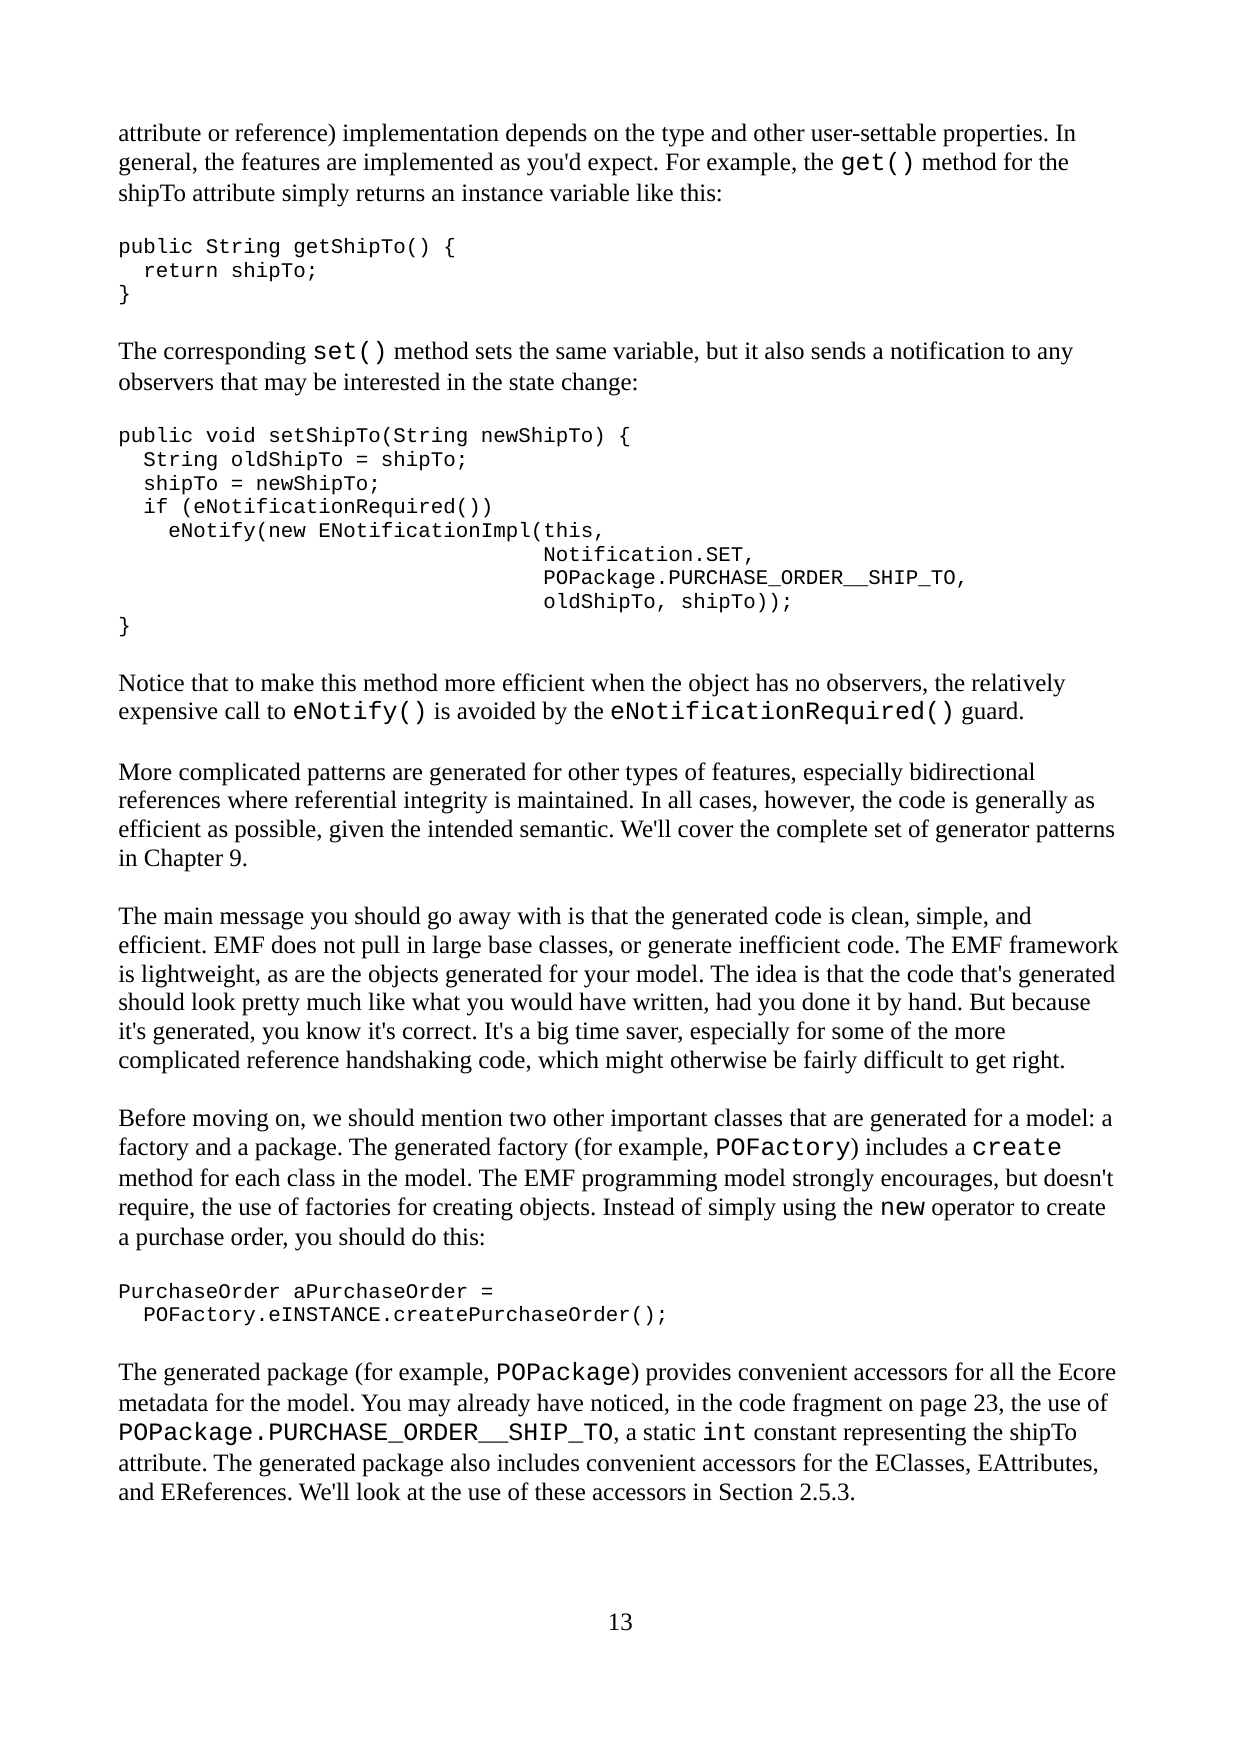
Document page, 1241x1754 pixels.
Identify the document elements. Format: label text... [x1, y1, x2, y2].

table_header attribute or reference) implementation depends on the type and other user-settable properties. In general, the features are implemented as you'd expect. For example, the get() method for the shipTo attribute simply returns an instance variable like this: public String getShipTo() { return shipTo; } The corresponding set() method sets the same variable, but it also sends a notification to any observers that may be interested in the state change: public void setShipTo(String newShipTo) { String oldShipTo = shipTo; shipTo = newShipTo; if (eNotificationRequired()) eNotify(new ENotificationImpl(this, Notification.SET, POPackage.PURCHASE_ORDER__SHIP_TO, oldShipTo, shipTo)); } Notice that to make this method more efficient when the object has no observers, the relatively expensive call to eNotify() is avoided by the eNotificationRequired() guard. More complicated patterns are generated for other types of features, especially bidirectional references where referential integrity is maintained. In all cases, however, the code is generally as efficient as possible, given the intended semantic. We'll cover the complete set of generator patterns in Chapter 9. The main message you should go away with is that the generated code is clean, simple, and efficient. EMF does not pull in large base classes, or generate inefficient code. The EMF framework is lightweight, as are the objects generated for your model. The idea is that the code that's generated should look pretty much like what you would have written, had you done it by hand. But because it's generated, you know it's correct. It's a big time saver, especially for some of the more complicated reference handshaking code, which might otherwise be fairly difficult to get right. Before moving on, we should mention two other important classes that are generated for a model: a factory and a package. The generated factory (for example, POFactory) includes a create method for each class in the model. The EMF programming model strongly encourages, but doesn't require, the use of factories for creating objects. Instead of simply using the new operator to create a purchase order, you should do this: PurchaseOrder aPurchaseOrder = POFactory.eINSTANCE.createPurchaseOrder(); The generated package (for example, POPackage) provides convenient accessors for all the Ecore metadata for the model. You may already have noticed, in the code fragment on page 23, the use of POPackage.PURCHASE_ORDER__SHIP_TO, a static int constant representing the shipTo attribute. The generated package also includes convenient accessors for the EClasses, EAttributes, and EReferences. We'll look at the use of these accessors in Section 2.5.3. [118, 118, 1122, 1535]
